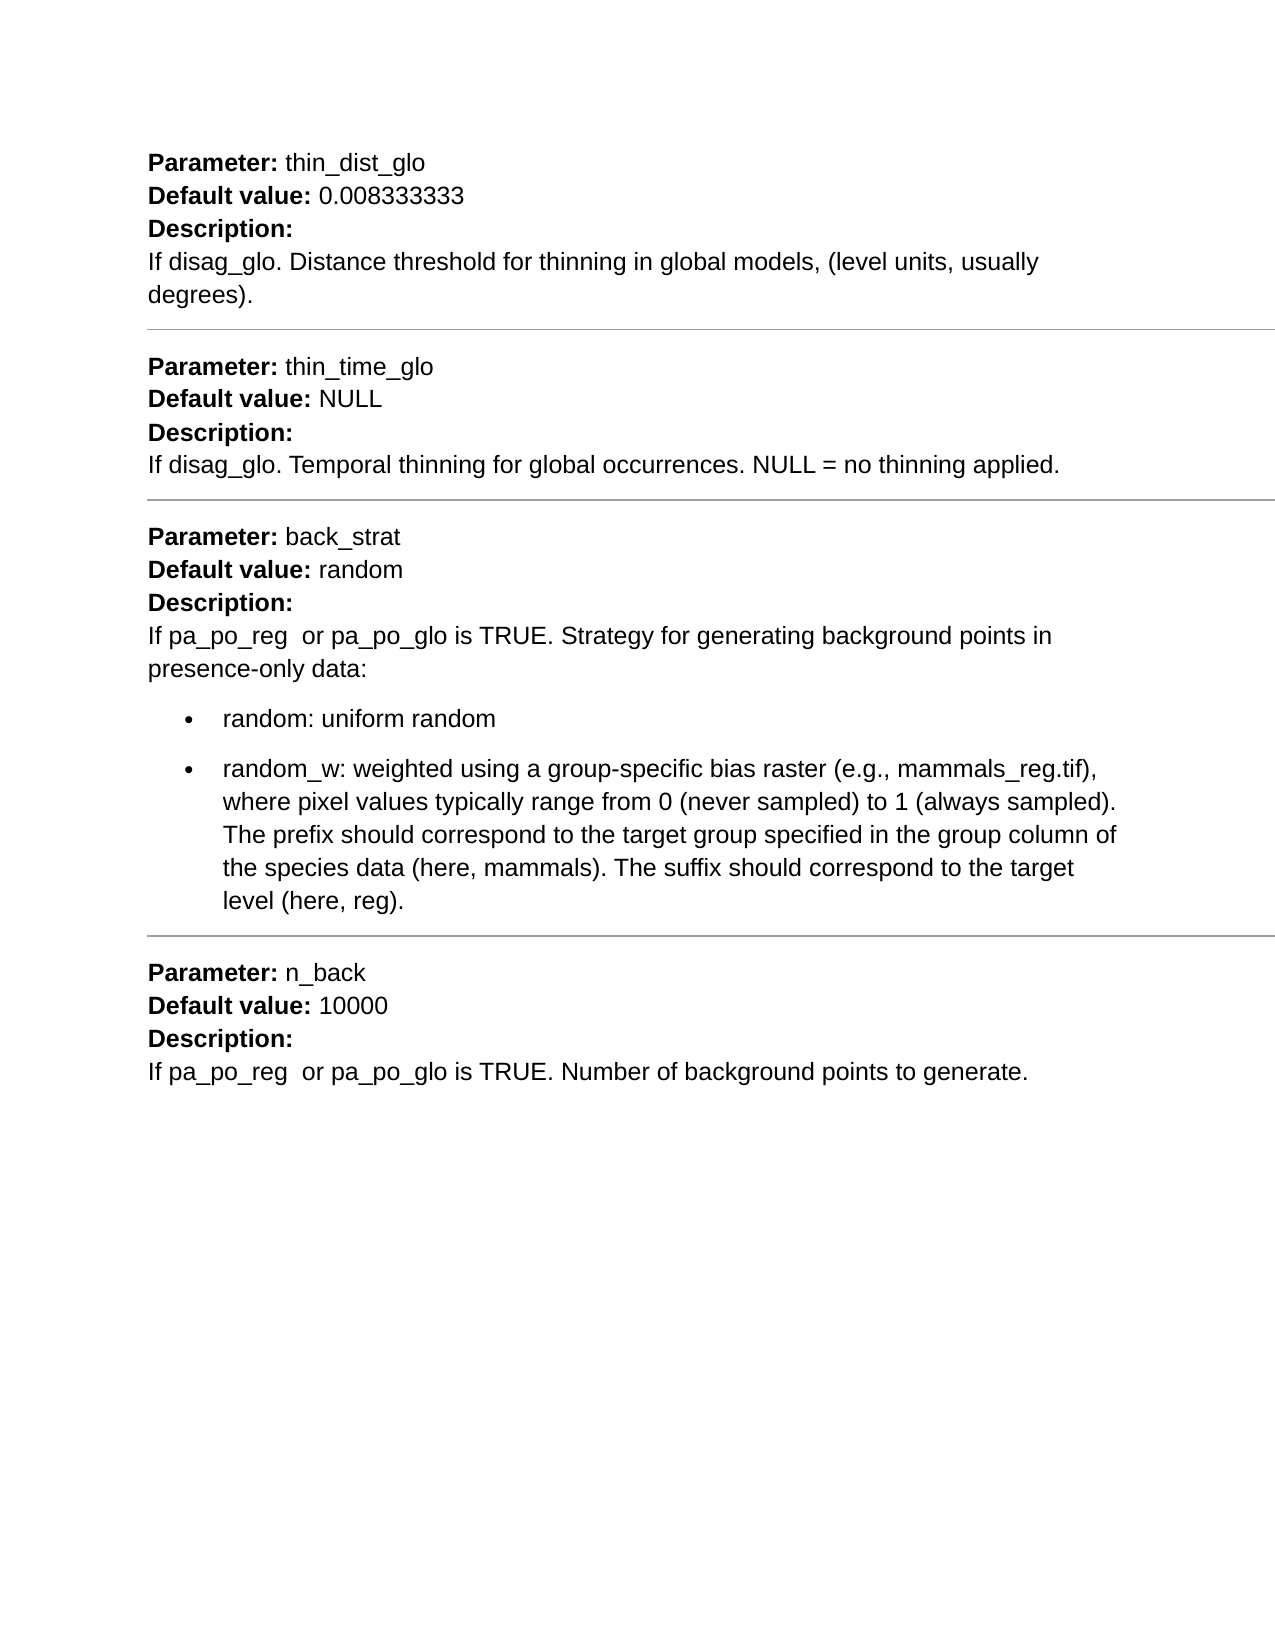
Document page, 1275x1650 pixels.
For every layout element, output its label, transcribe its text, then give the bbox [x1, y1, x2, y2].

list random_w: weighted using a group-specific bias raster (e.g., mammals_reg.tif), where pixel values typically range from 0 (never sampled) to 1 (always sampled). The prefix should correspond to the target group specified in the group column of the species data (here, mammals). The suffix should correspond to the target level (here, reg). [185, 754, 1127, 914]
text Parameter: thin_dist_glo Default value: 0.008333333 Description: If disag_glo. Distance threshold for thinning in global models, (level units, usually degrees). [148, 148, 1127, 308]
list random: uniform random [185, 704, 1127, 733]
text Parameter: thin_time_glo Default value: NULL Description: If disag_glo. Temporal thinning for global occurrences. NULL = no thinning applied. [148, 351, 1127, 479]
text Parameter: n_back Default value: 10000 Description: If pa_po_reg or pa_po_glo is TRUE. Number of background points to generate. [148, 958, 1127, 1085]
text Parameter: back_strat Default value: random Description: If pa_po_reg or pa_po_glo is TRUE. Strategy for generating background points in presence-only data: [148, 522, 1127, 683]
